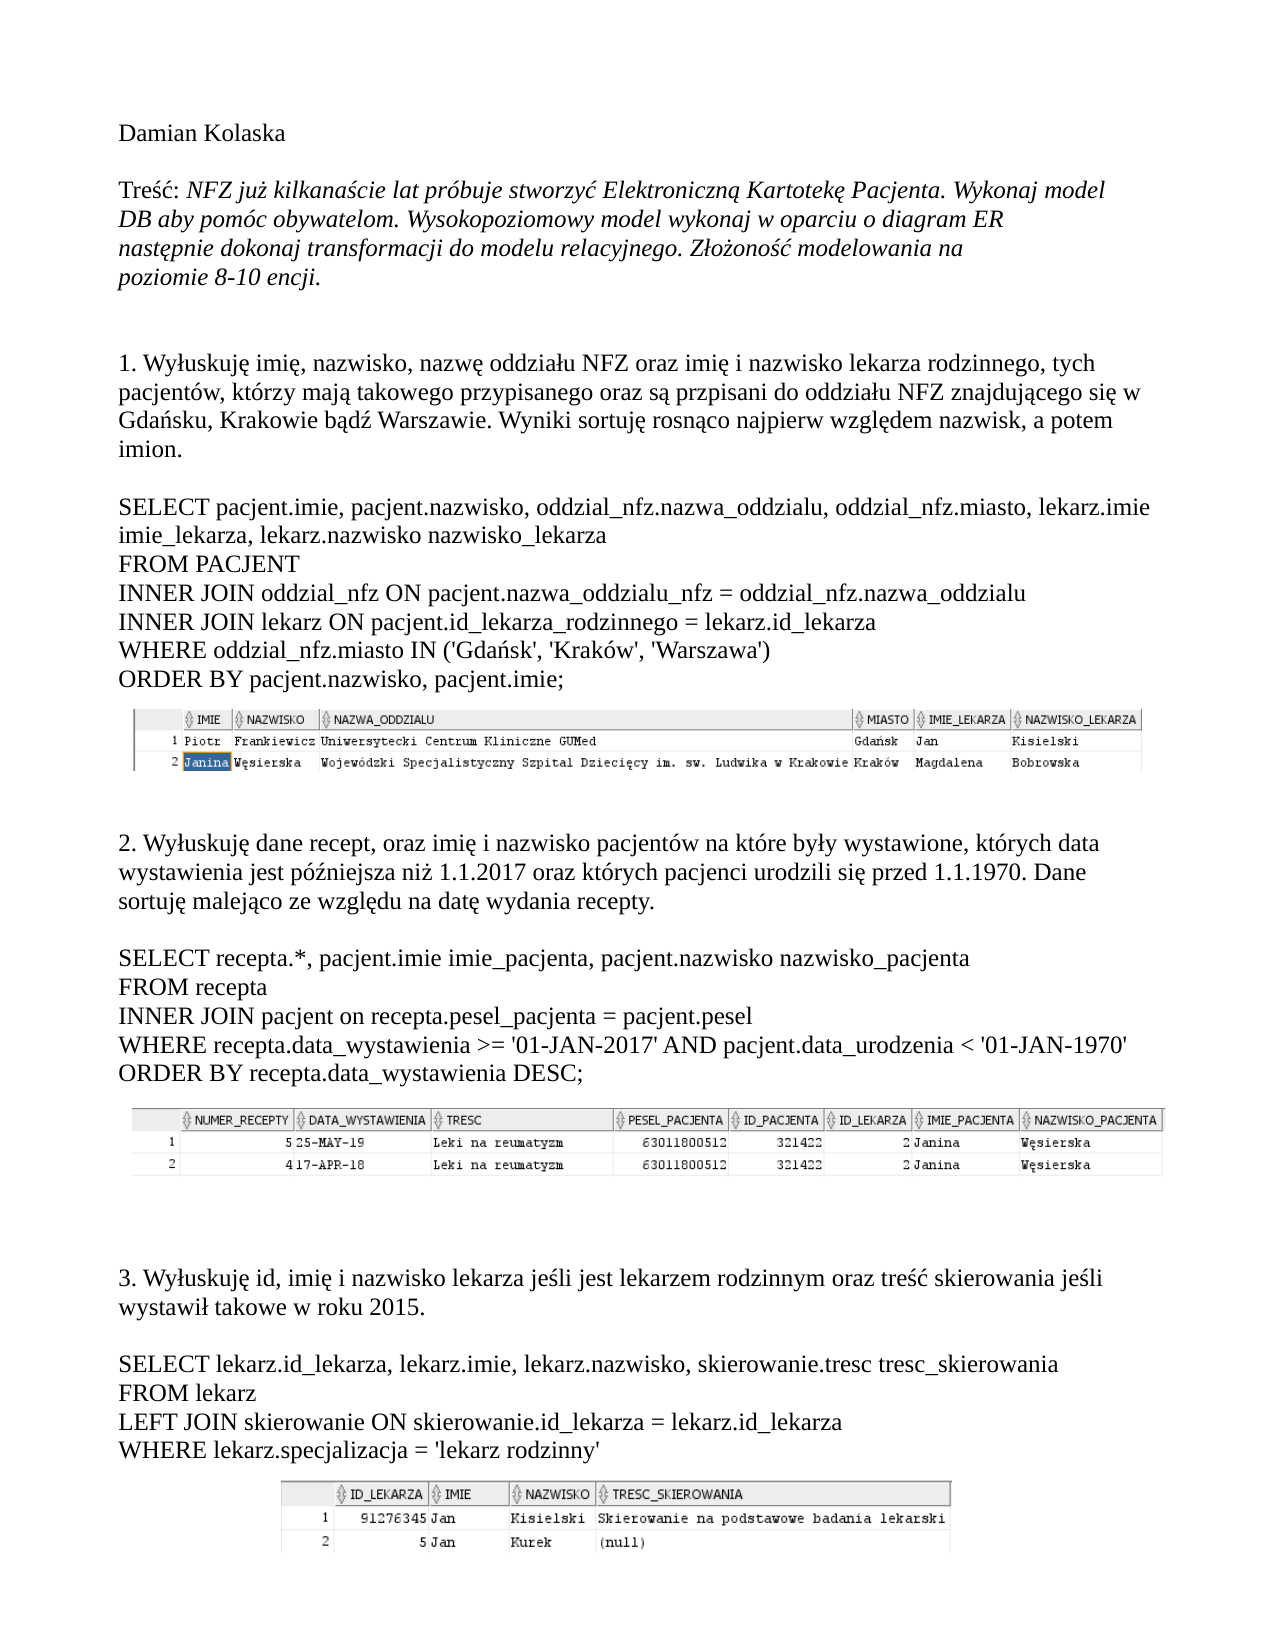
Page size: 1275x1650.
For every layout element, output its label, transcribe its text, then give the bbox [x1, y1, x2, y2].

text 2. Wyłuskuję dane recept, oraz imię i nazwisko pacjentów na które były wystawione, których data wystawienia jest późniejsza niż 1.1.2017 oraz których pacjenci urodzili się przed 1.1.1970. Dane sortuję malejąco ze względu na datę wydania recepty. [118, 828, 1157, 915]
text DB aby pomóc obywatelom. Wysokopoziomowy model wykonaj w oparciu o diagram ER [118, 204, 1157, 233]
text WHERE recepta.data_wystawienia >= '01-JAN-2017' AND pacjent.data_urodzenia < '01-JAN-1970' [118, 1030, 1157, 1058]
text LEFT JOIN skierowanie ON skierowanie.id_lekarza = lekarz.id_lekarza [118, 1407, 1157, 1436]
text INNER JOIN oddzial_nfz ON pacjent.nazwa_oddzialu_nfz = oddzial_nfz.nazwa_oddzialu [118, 578, 1157, 607]
picture [131, 1108, 1166, 1177]
text SELECT pacjent.imie, pacjent.nazwisko, oddzial_nfz.nazwa_oddzialu, oddzial_nfz.miasto, lekarz.imie imie_lekarza, lekarz.nazwisko nazwisko_lekarza [118, 492, 1157, 549]
text FROM lekarz [118, 1378, 1157, 1407]
text SELECT recepta.*, pacjent.imie imie_pacjenta, pacjent.nazwisko nazwisko_pacjenta [118, 943, 1157, 972]
text 3. Wyłuskuję id, imię i nazwisko lekarza jeśli jest lekarzem rodzinnym oraz treść skierowania jeśli wystawił takowe w roku 2015. [118, 1263, 1157, 1321]
text INNER JOIN lekarz ON pacjent.id_lekarza_rodzinnego = lekarz.id_lekarza [118, 607, 1157, 636]
text następnie dokonaj transformacji do modelu relacyjnego. Złożoność modelowania na [118, 233, 1157, 262]
picture [281, 1480, 952, 1553]
text SELECT lekarz.id_lekarza, lekarz.imie, lekarz.nazwisko, skierowanie.tresc tresc_skierowania [118, 1349, 1157, 1378]
picture [133, 709, 1142, 771]
text FROM PACJENT [118, 549, 1157, 578]
text Damian Kolaska [118, 118, 1157, 147]
text ORDER BY recepta.data_wystawienia DESC; [118, 1058, 1157, 1087]
text Treść: NFZ już kilkanaście lat próbuje stworzyć Elektroniczną Kartotekę Pacjenta. Wykonaj model [118, 176, 1157, 204]
text poziomie 8-10 encji. [118, 262, 1157, 291]
text 1. Wyłuskuję imię, nazwisko, nazwę oddziału NFZ oraz imię i nazwisko lekarza rodzinnego, tych pacjentów, którzy mają takowego przypisanego oraz są przpisani do oddziału NFZ znajdującego się w Gdańsku, Krakowie bądź Warszawie. Wyniki sortuję rosnąco najpierw względem nazwisk, a potem imion. [118, 348, 1157, 463]
text FROM recepta [118, 972, 1157, 1001]
text ORDER BY pacjent.nazwisko, pacjent.imie; [118, 664, 1157, 693]
text WHERE oddzial_nfz.miasto IN ('Gdańsk', 'Kraków', 'Warszawa') [118, 636, 1157, 664]
text INNER JOIN pacjent on recepta.pesel_pacjenta = pacjent.pesel [118, 1001, 1157, 1030]
text WHERE lekarz.specjalizacja = 'lekarz rodzinny' [118, 1436, 1157, 1464]
